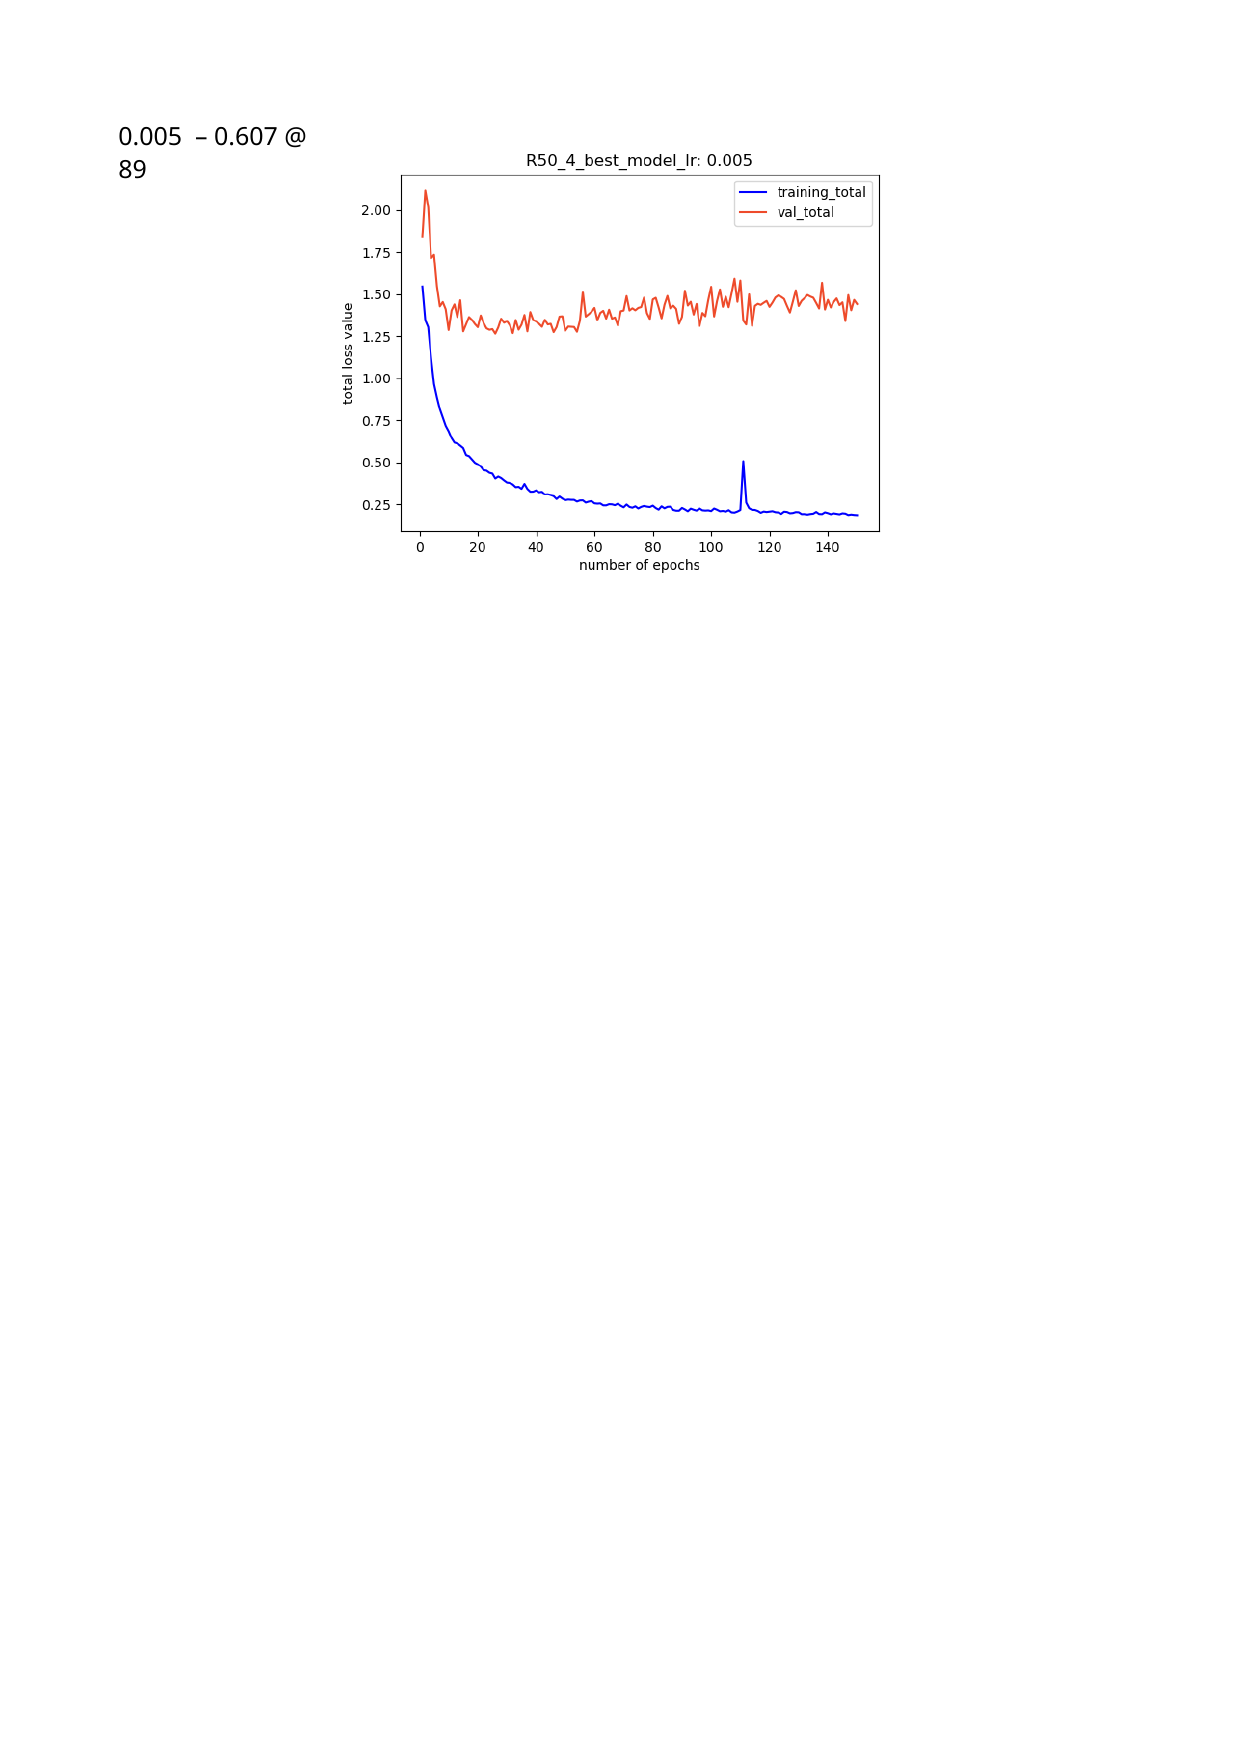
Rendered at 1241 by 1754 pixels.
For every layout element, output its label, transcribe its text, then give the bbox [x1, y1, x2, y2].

picture [323, 119, 939, 582]
text 0.005 – 0.607 @ 89 [118, 118, 1122, 186]
